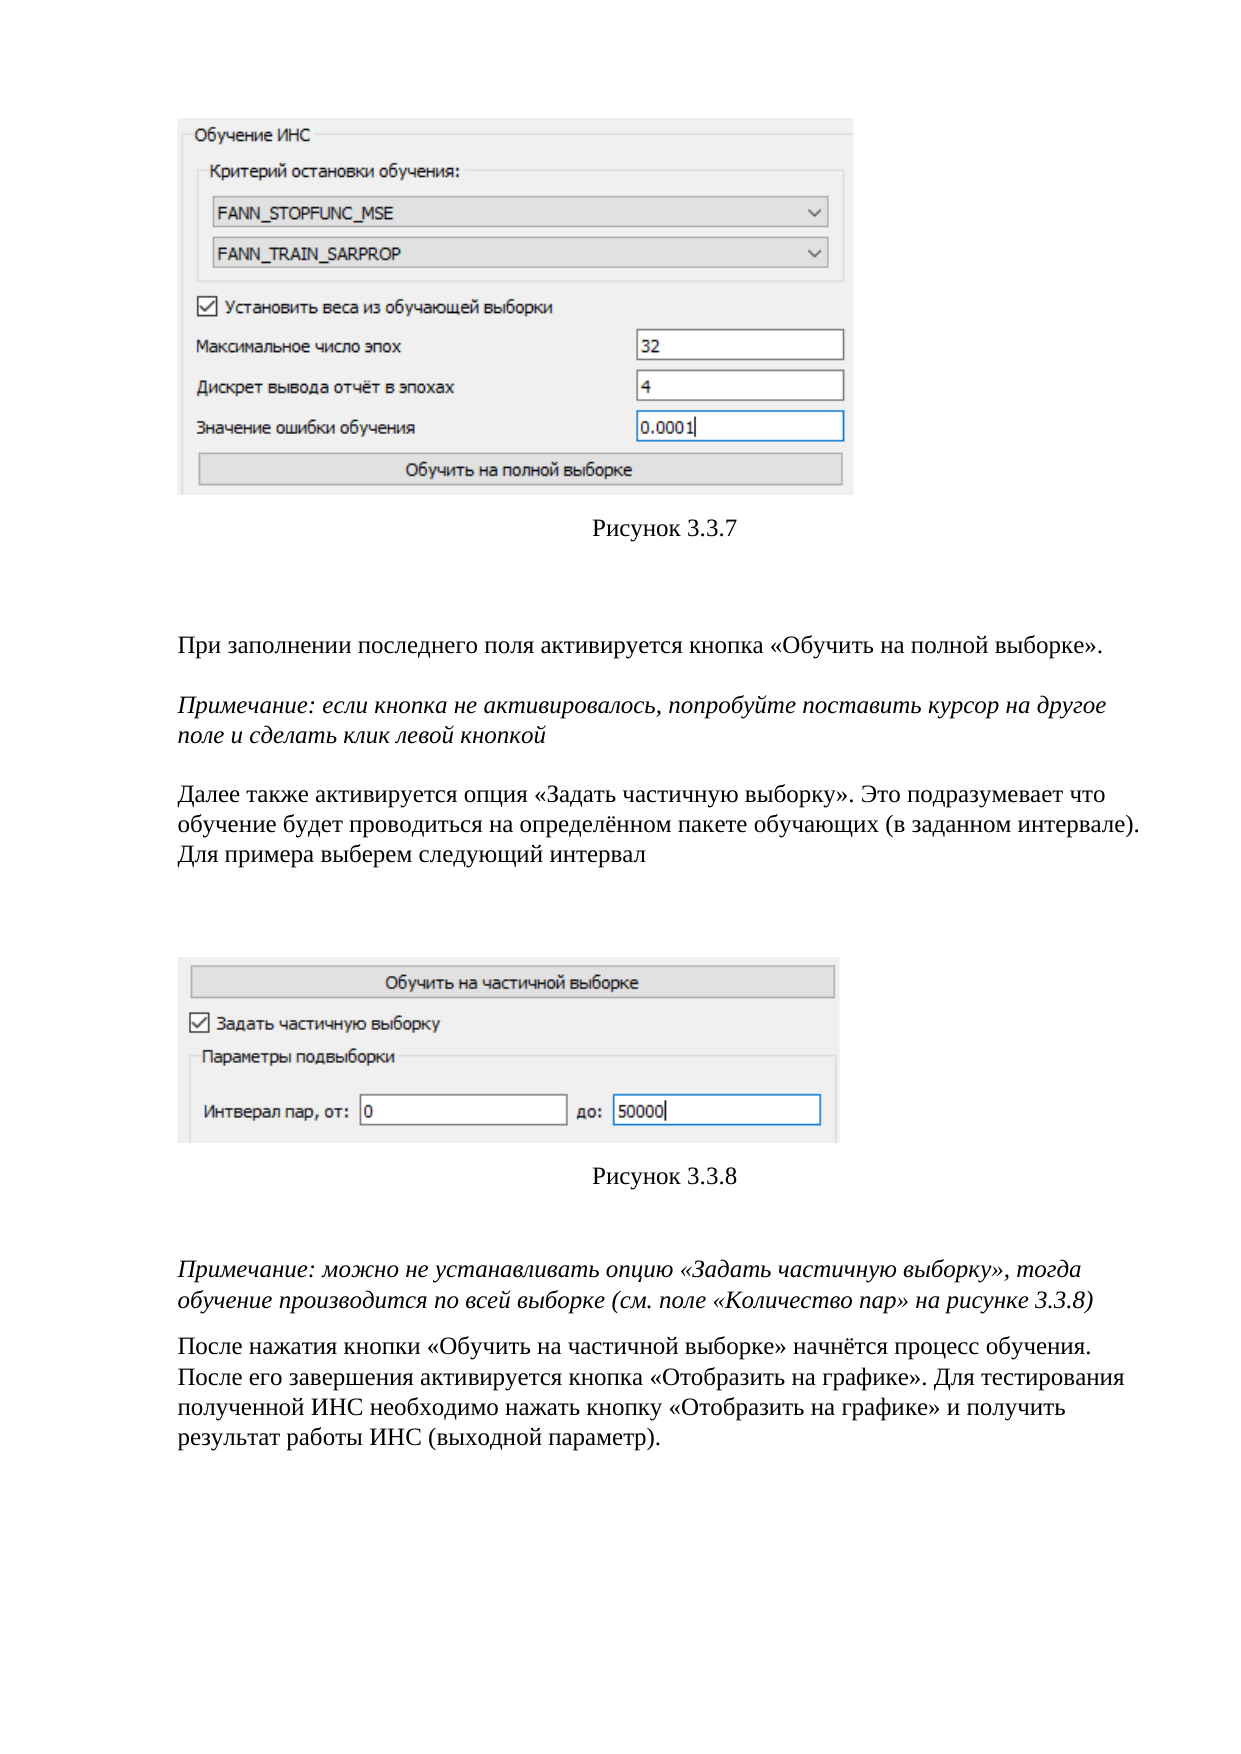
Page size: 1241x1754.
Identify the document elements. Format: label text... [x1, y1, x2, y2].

text Рисунок 3.3.7 [177, 513, 1152, 541]
text Примечание: если кнопка не активировалось, попробуйте поставить курсор на другое поле и сделать клик левой кнопкой [177, 690, 1152, 749]
text Далее также активируется опция «Задать частичную выборку». Это подразумевает что обучение будет проводиться на определённом пакете обучающих (в заданном интервале). Для примера выберем следующий интервал [177, 779, 1152, 868]
text После нажатия кнопки «Обучить на частичной выборке» начнётся процесс обучения. После его завершения активируется кнопка «Отобразить на графике». Для тестирования полученной ИНС необходимо нажать кнопку «Отобразить на графике» и получить результат работы ИНС (выходной параметр). [177, 1331, 1152, 1451]
text Рисунок 3.3.8 [177, 1161, 1152, 1190]
text Примечание: можно не устанавливать опцию «Задать частичную выборку», тогда обучение производится по всей выборке (см. поле «Количество пар» на рисунке 3.3.8) [177, 1254, 1152, 1313]
text При заполнении последнего поля активируется кнопка «Обучить на полной выборке». [177, 631, 1152, 659]
